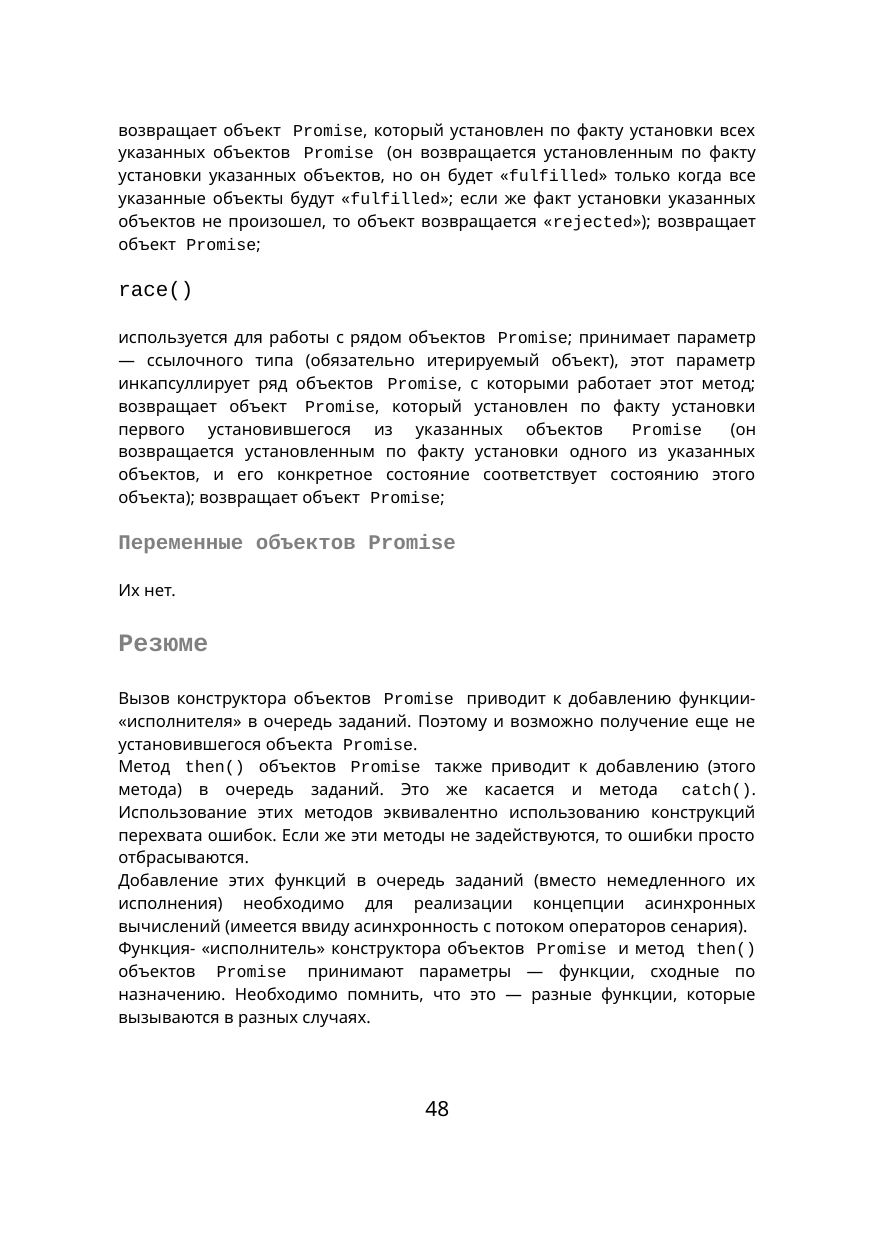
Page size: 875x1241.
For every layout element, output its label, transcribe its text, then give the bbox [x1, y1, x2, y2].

text Резюме [118, 630, 756, 658]
text Вызов конструктора объектов Promise приводит к добавлению функции- «исполнителя» в очередь заданий. Поэтому и возможно получение еще не установившегося объекта Promise. [118, 687, 756, 755]
text Добавление этих функций в очередь заданий (вместо немедленного их исполнения) необходимо для реализации концепции асинхронных вычислений (имеется ввиду асинхронность с потоком операторов сенария). [118, 869, 756, 937]
text Метод then() объектов Promise также приводит к добавлению (этого метода) в очередь заданий. Это же касается и метода catch(). Использование этих методов эквивалентно использованию конструкций перехвата ошибок. Если же эти методы не задействуются, то ошибки просто отбрасываются. [118, 755, 756, 869]
text Функция- «исполнитель» конструктора объектов Promise и метод then() объектов Promise принимают параметры — функции, сходные по назначению. Необходимо помнить, что это — разные функции, которые вызываются в разных случаях. [118, 937, 756, 1028]
text Переменные объектов Promise [118, 532, 756, 555]
text используется для работы с рядом объектов Promise; принимает параметр — ссылочного типа (обязательно итерируемый объект), этот параметр инкапсуллирует ряд объектов Promise, с которыми работает этот метод; возвращает объект Promise, который установлен по факту установки первого установившегося из указанных объектов Promise (он возвращается установленным по факту установки одного из указанных объектов, и его конкретное состояние соответствует состоянию этого объекта); возвращает объект Promise; [118, 326, 756, 508]
text возвращает объект Promise, который установлен по факту установки всех указанных объектов Promise (он возвращается установленным по факту установки указанных объектов, но он будет «fulfilled» только когда все указанные объекты будут «fulfilled»; если же факт установки указанных объектов не произошел, то объект возвращается «rejected»); возвращает объект Promise; [118, 118, 756, 255]
text Их нет. [118, 579, 756, 602]
text race() [118, 279, 756, 302]
